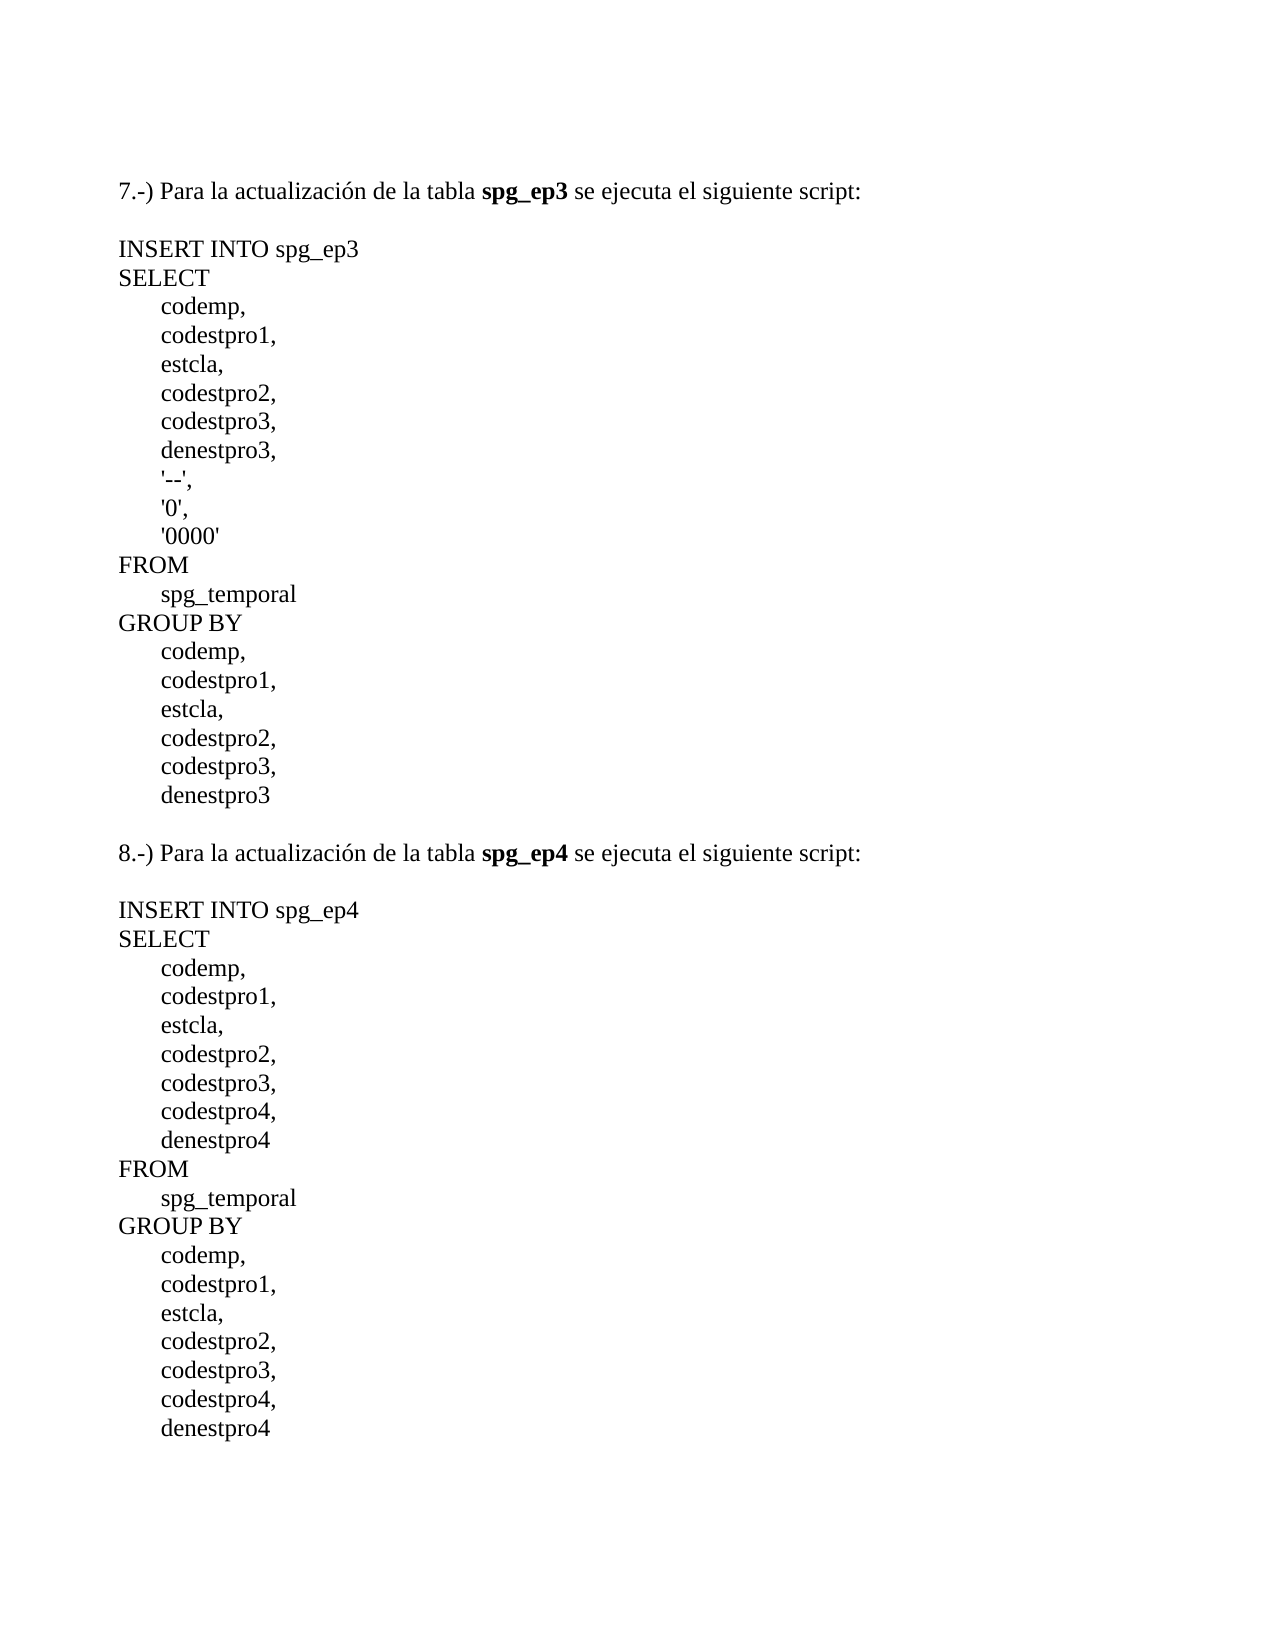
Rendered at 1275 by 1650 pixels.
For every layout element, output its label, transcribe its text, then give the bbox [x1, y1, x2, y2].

text FROM [118, 1154, 1157, 1183]
text codestpro1, [118, 320, 1157, 349]
text codestpro4, [118, 1096, 1157, 1125]
text estcla, [118, 1010, 1157, 1039]
text estcla, [118, 349, 1157, 378]
text codestpro2, [118, 723, 1157, 751]
text spg_temporal [118, 1183, 1157, 1211]
text GROUP BY [118, 1211, 1157, 1240]
text 7.-) Para la actualización de la tabla spg_ep3 se ejecuta el siguiente script: [118, 176, 1157, 205]
text '--', [118, 464, 1157, 493]
text codemp, [118, 1240, 1157, 1269]
text '0000' [118, 521, 1157, 550]
text codestpro1, [118, 1269, 1157, 1298]
text codestpro2, [118, 1039, 1157, 1068]
text codestpro2, [118, 378, 1157, 406]
text codestpro3, [118, 406, 1157, 435]
text SELECT [118, 924, 1157, 953]
text codestpro4, [118, 1384, 1157, 1413]
text codemp, [118, 636, 1157, 665]
text codemp, [118, 291, 1157, 320]
text denestpro3, [118, 435, 1157, 464]
text '0', [118, 493, 1157, 521]
text 8.-) Para la actualización de la tabla spg_ep4 se ejecuta el siguiente script: [118, 838, 1157, 866]
text INSERT INTO spg_ep3 [118, 234, 1157, 263]
text codestpro3, [118, 1355, 1157, 1384]
text codemp, [118, 953, 1157, 981]
text estcla, [118, 1298, 1157, 1326]
text codestpro3, [118, 751, 1157, 780]
text denestpro3 [118, 780, 1157, 809]
text estcla, [118, 694, 1157, 723]
text SELECT [118, 263, 1157, 291]
text FROM [118, 550, 1157, 579]
text codestpro2, [118, 1326, 1157, 1355]
text denestpro4 [118, 1413, 1157, 1441]
text codestpro3, [118, 1068, 1157, 1096]
text codestpro1, [118, 981, 1157, 1010]
text spg_temporal [118, 579, 1157, 608]
text codestpro1, [118, 665, 1157, 694]
text INSERT INTO spg_ep4 [118, 895, 1157, 924]
text denestpro4 [118, 1125, 1157, 1154]
text GROUP BY [118, 608, 1157, 636]
